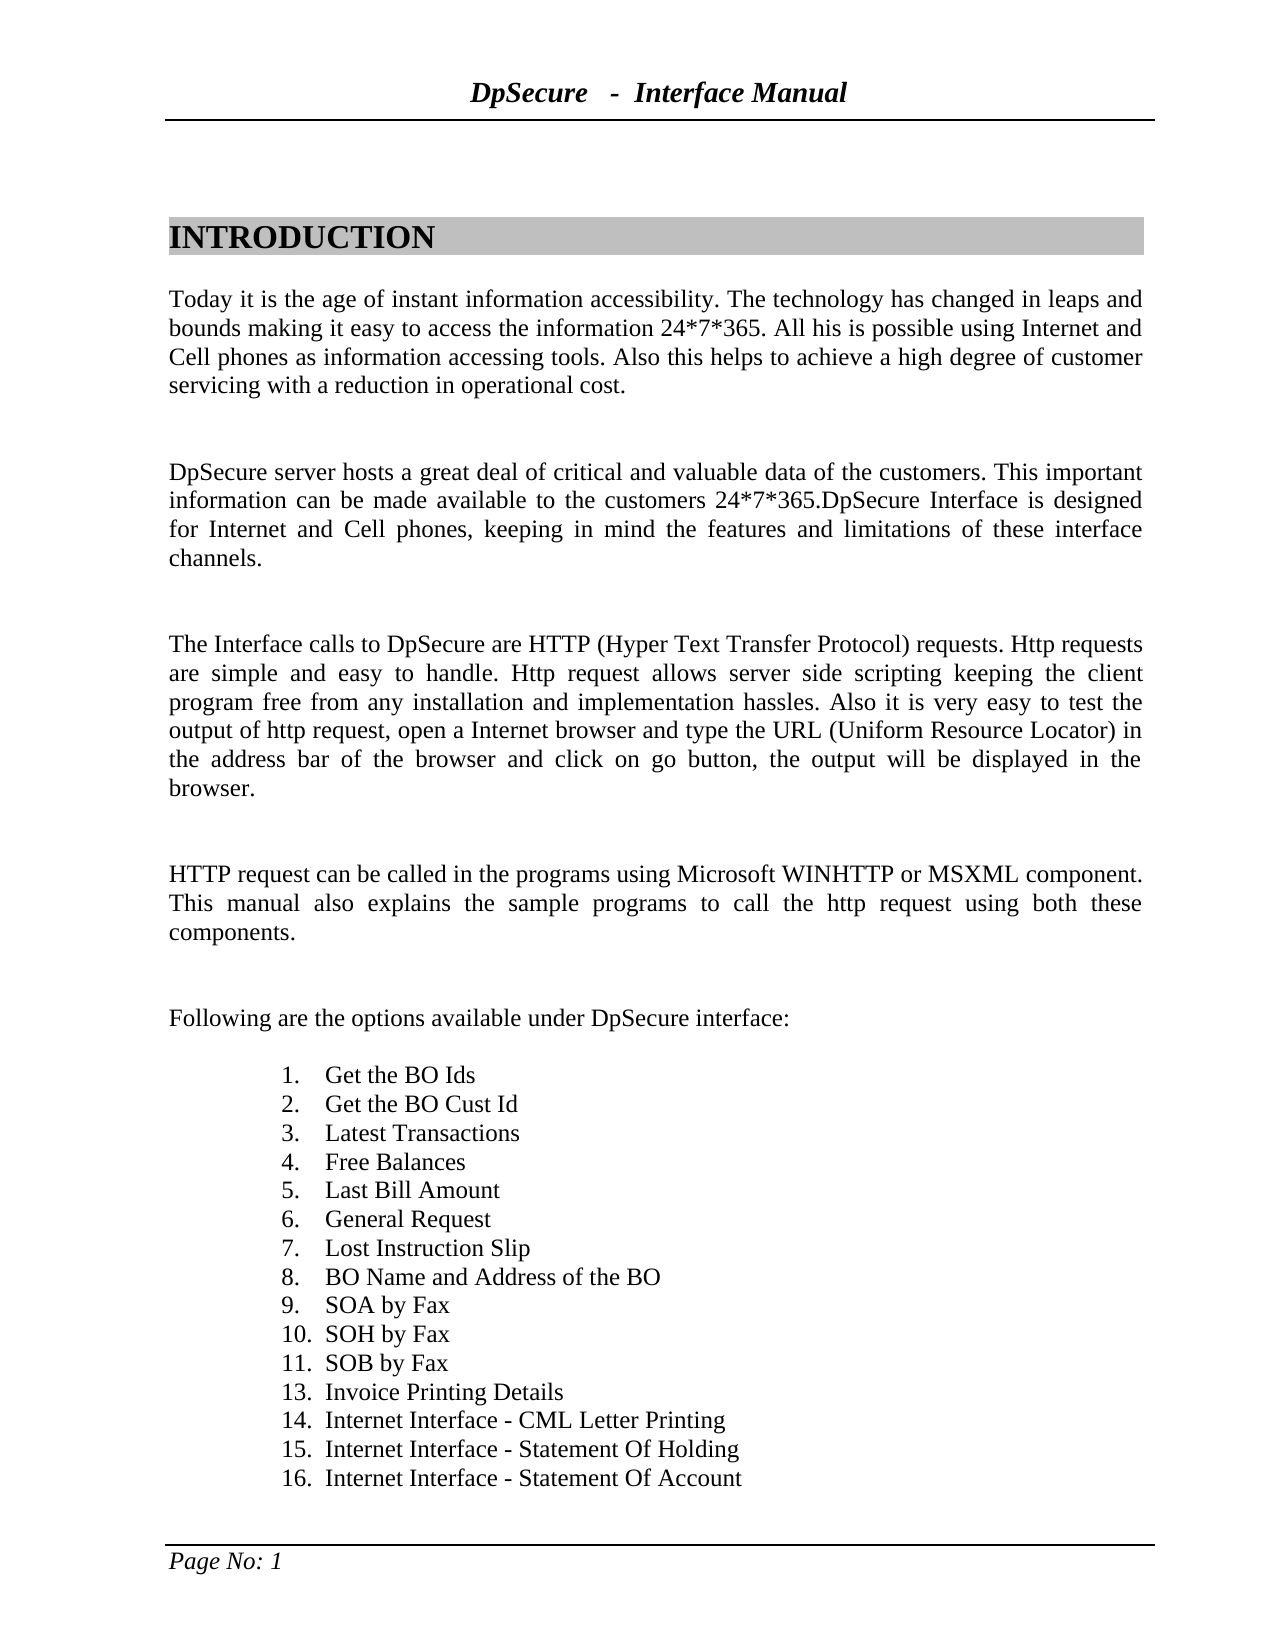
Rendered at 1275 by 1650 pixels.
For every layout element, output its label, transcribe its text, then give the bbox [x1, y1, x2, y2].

list SOH by Fax [281, 1319, 1144, 1348]
list Internet Interface - CML Letter Printing [281, 1405, 1144, 1434]
text INTRODUCTION [169, 217, 1144, 255]
list SOA by Fax [281, 1290, 1144, 1319]
list Last Bill Amount [281, 1175, 1144, 1204]
list Lost Instruction Slip [281, 1233, 1144, 1262]
list Get the BO Cust Id [281, 1089, 1144, 1118]
list Internet Interface - Statement Of Account [281, 1463, 1144, 1492]
list SOB by Fax [281, 1348, 1144, 1377]
list Free Balances [281, 1147, 1144, 1175]
list BO Name and Address of the BO [281, 1262, 1144, 1290]
list Internet Interface - Statement Of Holding [281, 1434, 1144, 1463]
text Today it is the age of instant information accessibility. The technology has changed in leaps and bounds making it easy to access the information 24*7*365. All his is possible using Internet and Cell phones as information accessing tools. Also this helps to achieve a high degree of customer servicing with a reduction in operational cost. [169, 284, 1144, 399]
text Following are the options available under DpSecure interface: [169, 1003, 1144, 1032]
text HTTP request can be called in the programs using Microsoft WINHTTP or MSXML component. This manual also explains the sample programs to call the http request using both these components. [169, 859, 1144, 945]
list Latest Transactions [281, 1118, 1144, 1147]
text 13. Invoice Printing Details [206, 1377, 1144, 1405]
text The Interface calls to DpSecure are HTTP (Hyper Text Transfer Protocol) requests. Http requests are simple and easy to handle. Http request allows server side scripting keeping the client program free from any installation and implementation hassles. Also it is very easy to test the output of http request, open a Internet browser and type the URL (Uniform Resource Locator) in the address bar of the browser and click on go button, the output will be displayed in the browser. [169, 629, 1144, 802]
list General Request [281, 1204, 1144, 1233]
text DpSecure server hosts a great deal of critical and valuable data of the customers. This important information can be made available to the customers 24*7*365.DpSecure Interface is designed for Internet and Cell phones, keeping in mind the features and limitations of these interface channels. [169, 457, 1144, 572]
list Get the BO Ids [281, 1060, 1144, 1089]
